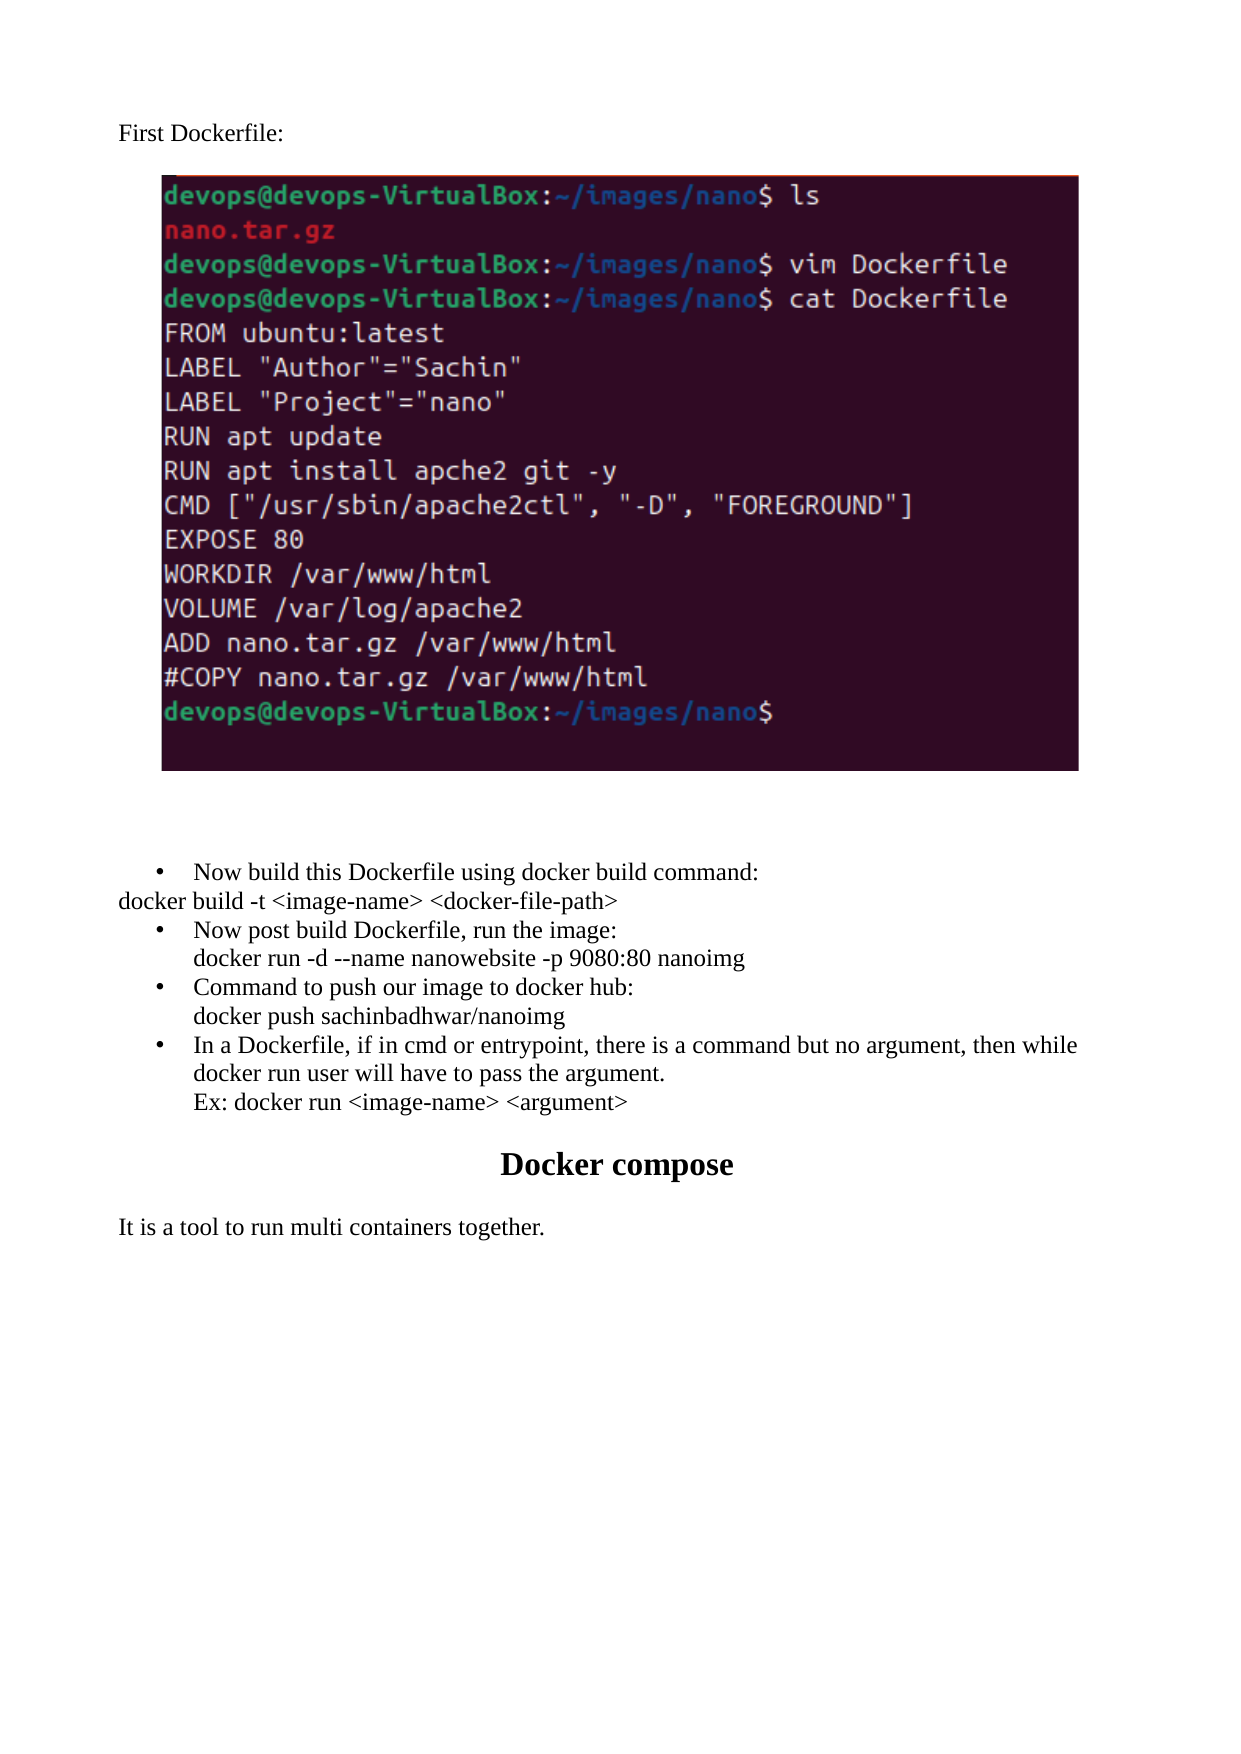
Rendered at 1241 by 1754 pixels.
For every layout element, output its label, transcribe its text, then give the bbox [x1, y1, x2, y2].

text Docker compose [118, 1145, 1122, 1183]
list Now post build Dockerfile, run the image: [156, 915, 1122, 943]
list docker run -d --name nanowebsite -p 9080:80 nanoimg [156, 943, 1122, 972]
list In a Dockerfile, if in cmd or entrypoint, there is a command but no argument, then while docker run user will have to pass the argument. [156, 1030, 1122, 1087]
list Now build this Dockerfile using docker build command: [156, 857, 1122, 886]
picture [161, 175, 1079, 771]
list Ex: docker run <image-name> <argument> [156, 1087, 1122, 1116]
list docker push sachinbadhwar/nanoimg [156, 1001, 1122, 1030]
text First Dockerfile: [118, 118, 1122, 147]
list Command to push our image to docker hub: [156, 972, 1122, 1001]
text It is a tool to run multi containers together. [118, 1212, 1122, 1241]
text docker build -t <image-name> <docker-file-path> [118, 886, 1122, 915]
